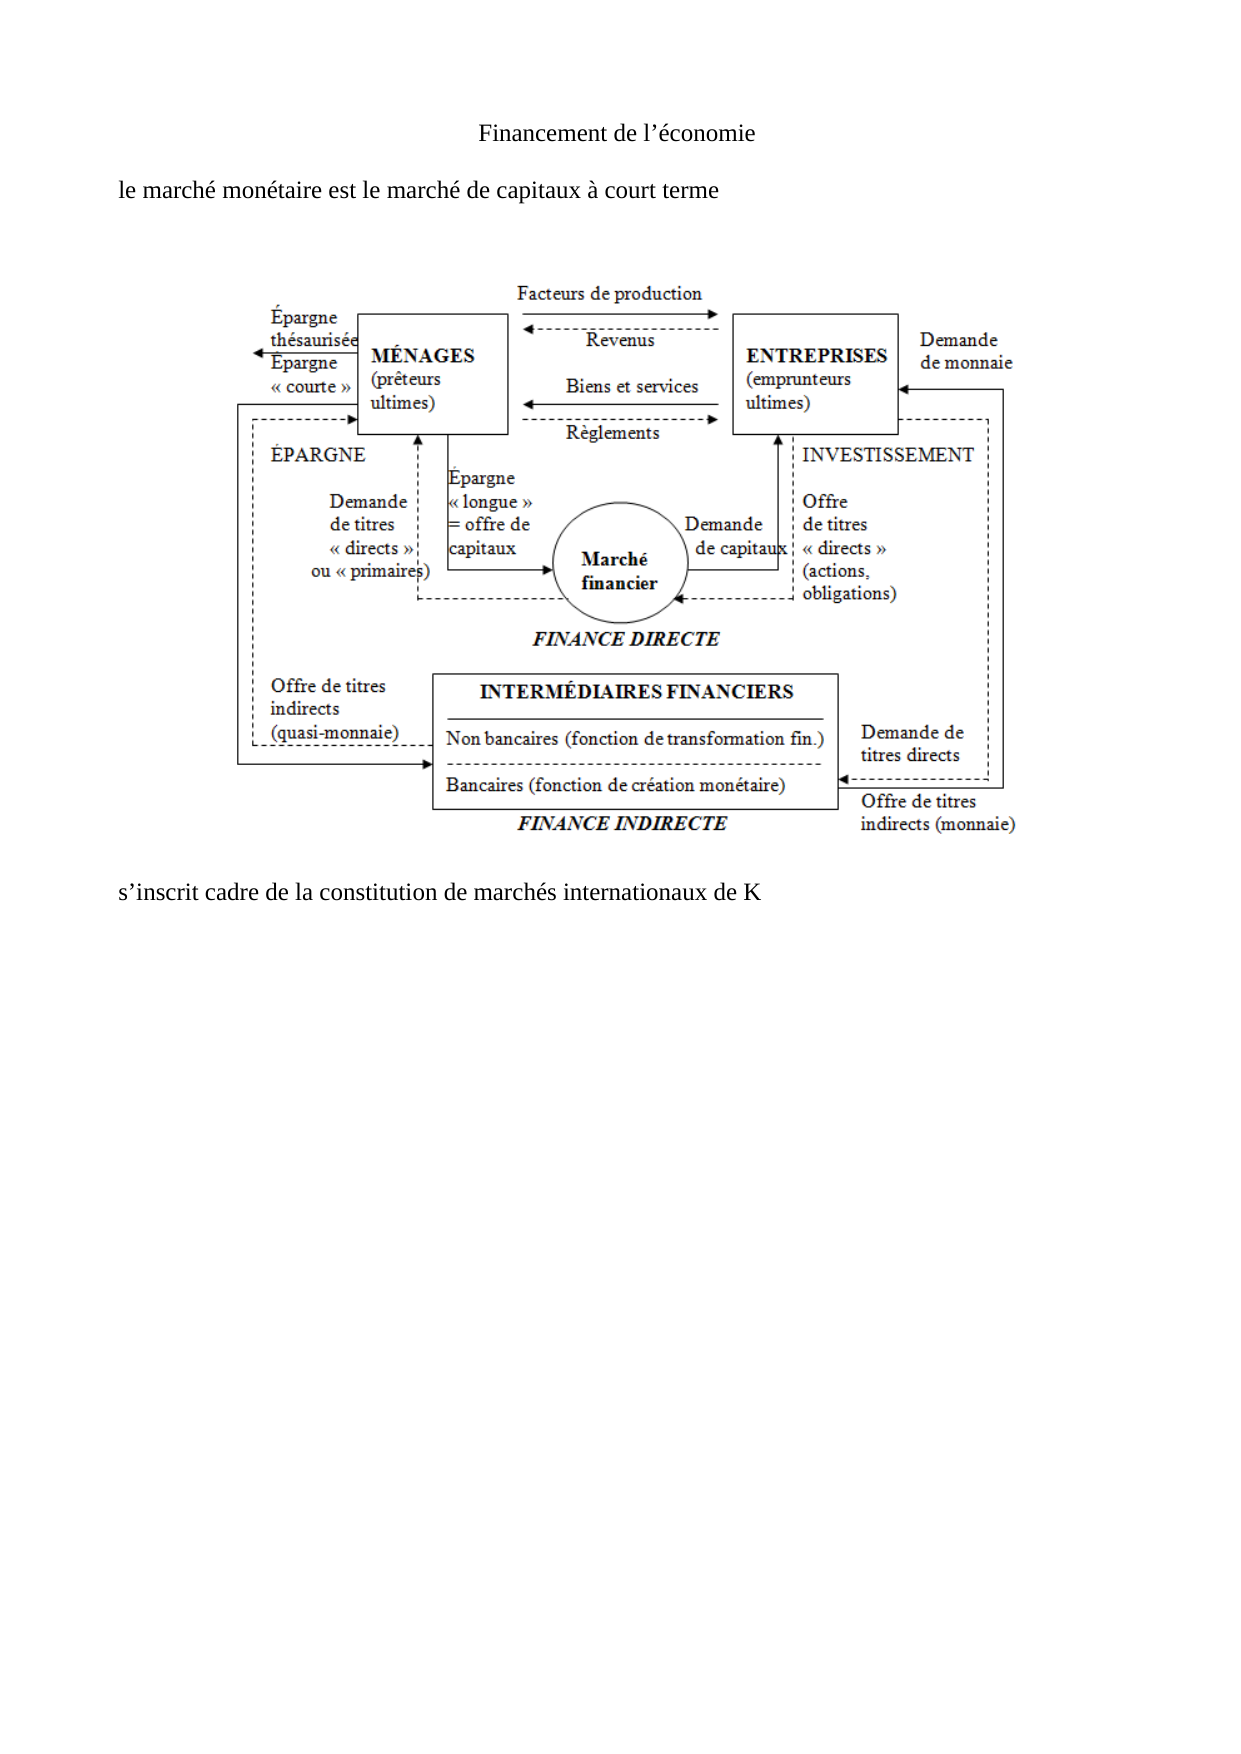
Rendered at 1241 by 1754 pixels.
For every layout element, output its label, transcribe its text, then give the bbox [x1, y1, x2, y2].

text Financement de l’économie [118, 118, 1122, 147]
text le marché monétaire est le marché de capitaux à court terme [118, 176, 1122, 204]
text s’inscrit cadre de la constitution de marchés internationaux de K [118, 877, 1122, 906]
picture [211, 281, 1029, 849]
